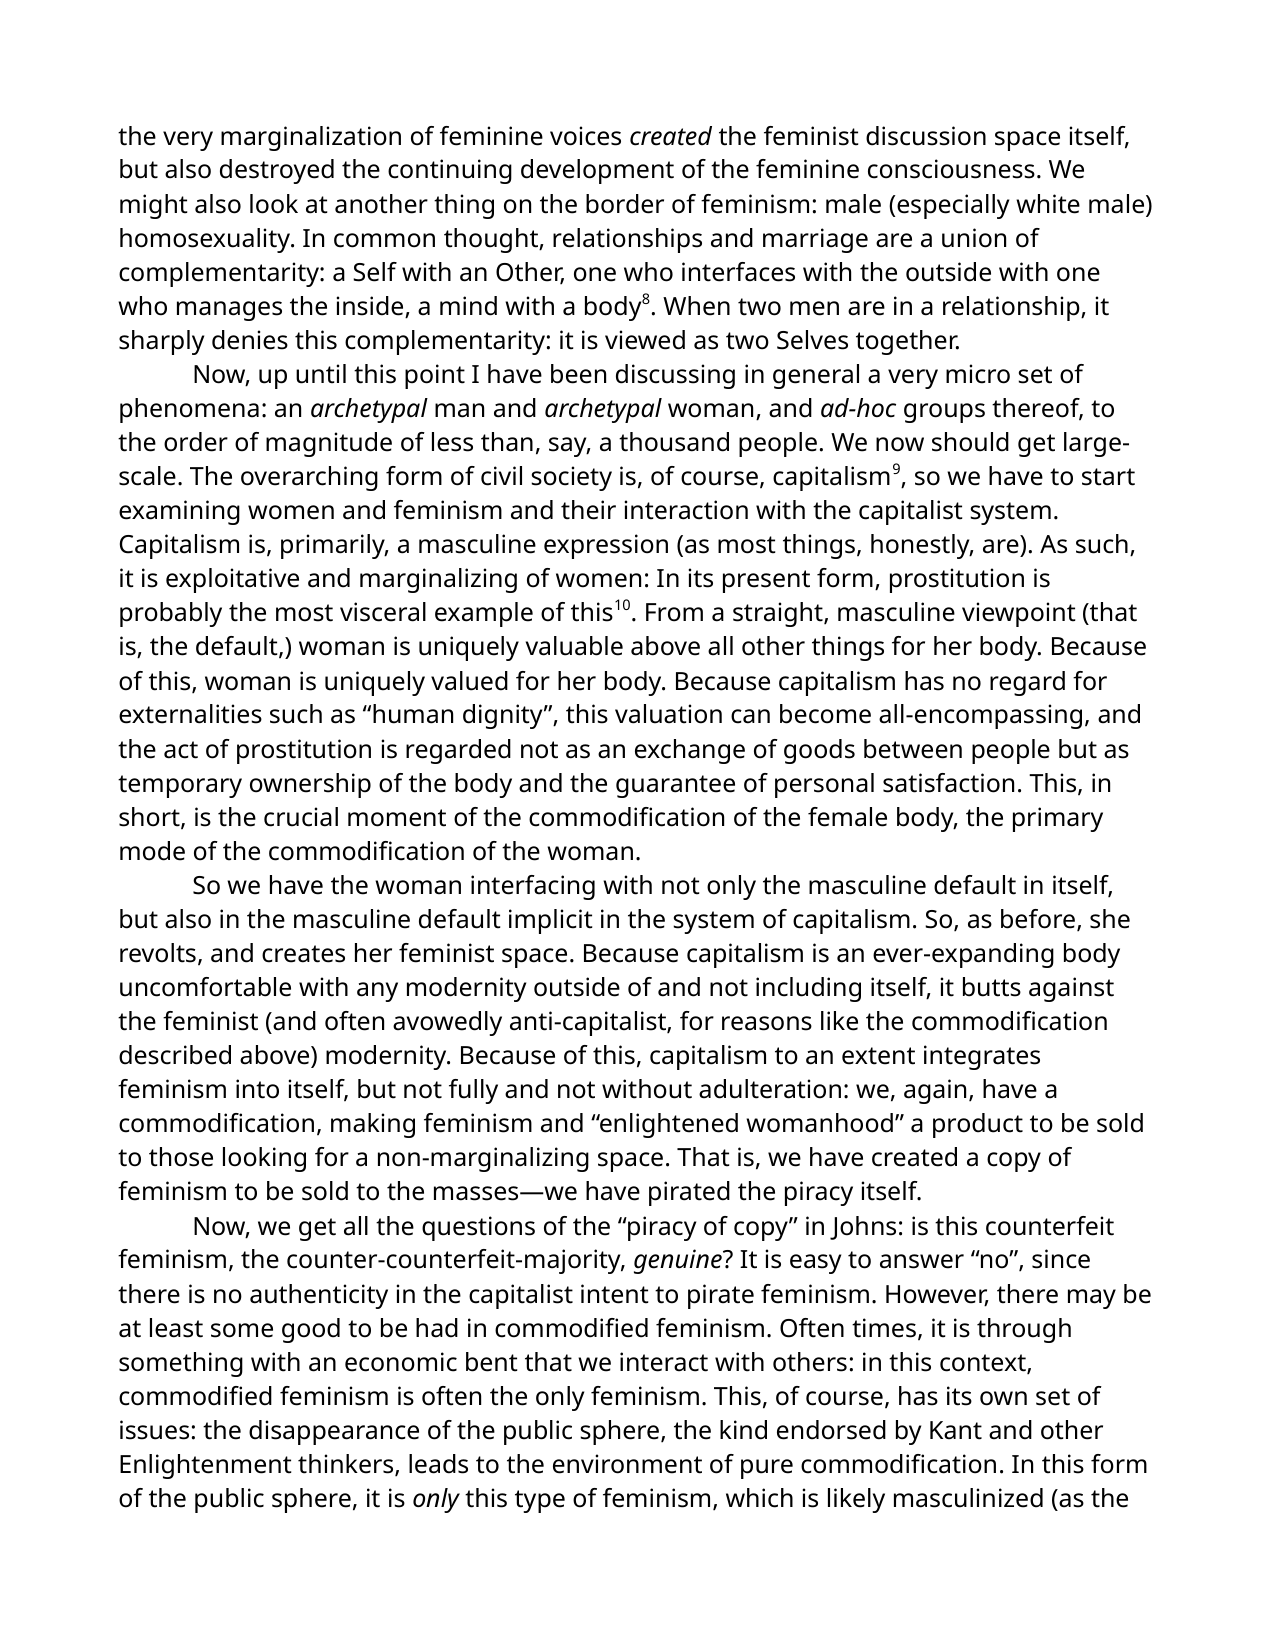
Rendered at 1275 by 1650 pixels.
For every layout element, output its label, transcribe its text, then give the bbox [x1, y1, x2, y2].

text Now, up until this point I have been discussing in general a very micro set of phenomena: an archetypal man and archetypal woman, and ad-hoc groups thereof, to the order of magnitude of less than, say, a thousand people. We now should get large-scale. The overarching form of civil society is, of course, capitalism9, so we have to start examining women and feminism and their interaction with the capitalist system. Capitalism is, primarily, a masculine expression (as most things, honestly, are). As such, it is exploitative and marginalizing of women: In its present form, prostitution is probably the most visceral example of this10. From a straight, masculine viewpoint (that is, the default,) woman is uniquely valuable above all other things for her body. Because of this, woman is uniquely valued for her body. Because capitalism has no regard for externalities such as “human dignity”, this valuation can become all-encompassing, and the act of prostitution is regarded not as an exchange of goods between people but as temporary ownership of the body and the guarantee of personal satisfaction. This, in short, is the crucial moment of the commodification of the female body, the primary mode of the commodification of the woman. [118, 357, 1157, 867]
text Now, we get all the questions of the “piracy of copy” in Johns: is this counterfeit feminism, the counter-counterfeit-majority, genuine? It is easy to answer “no”, since there is no authenticity in the capitalist intent to pirate feminism. However, there may be at least some good to be had in commodified feminism. Often times, it is through something with an economic bent that we interact with others: in this context, commodified feminism is often the only feminism. This, of course, has its own set of issues: the disappearance of the public sphere, the kind endorsed by Kant and other Enlightenment thinkers, leads to the environment of pure commodification. In this form of the public sphere, it is only this type of feminism, which is likely masculinized (as the [118, 1208, 1157, 1515]
text So we have the woman interfacing with not only the masculine default in itself, but also in the masculine default implicit in the system of capitalism. So, as before, she revolts, and creates her feminist space. Because capitalism is an ever-expanding body uncomfortable with any modernity outside of and not including itself, it butts against the feminist (and often avowedly anti-capitalist, for reasons like the commodification described above) modernity. Because of this, capitalism to an extent integrates feminism into itself, but not fully and not without adulteration: we, again, have a commodification, making feminism and “enlightened womanhood” a product to be sold to those looking for a non-marginalizing space. That is, we have created a copy of feminism to be sold to the masses—we have pirated the piracy itself. [118, 867, 1157, 1208]
text the very marginalization of feminine voices created the feminist discussion space itself, but also destroyed the continuing development of the feminine consciousness. We might also look at another thing on the border of feminism: male (especially white male) homosexuality. In common thought, relationships and marriage are a union of complementarity: a Self with an Other, one who interfaces with the outside with one who manages the inside, a mind with a body8. When two men are in a relationship, it sharply denies this complementarity: it is viewed as two Selves together. [118, 118, 1157, 357]
